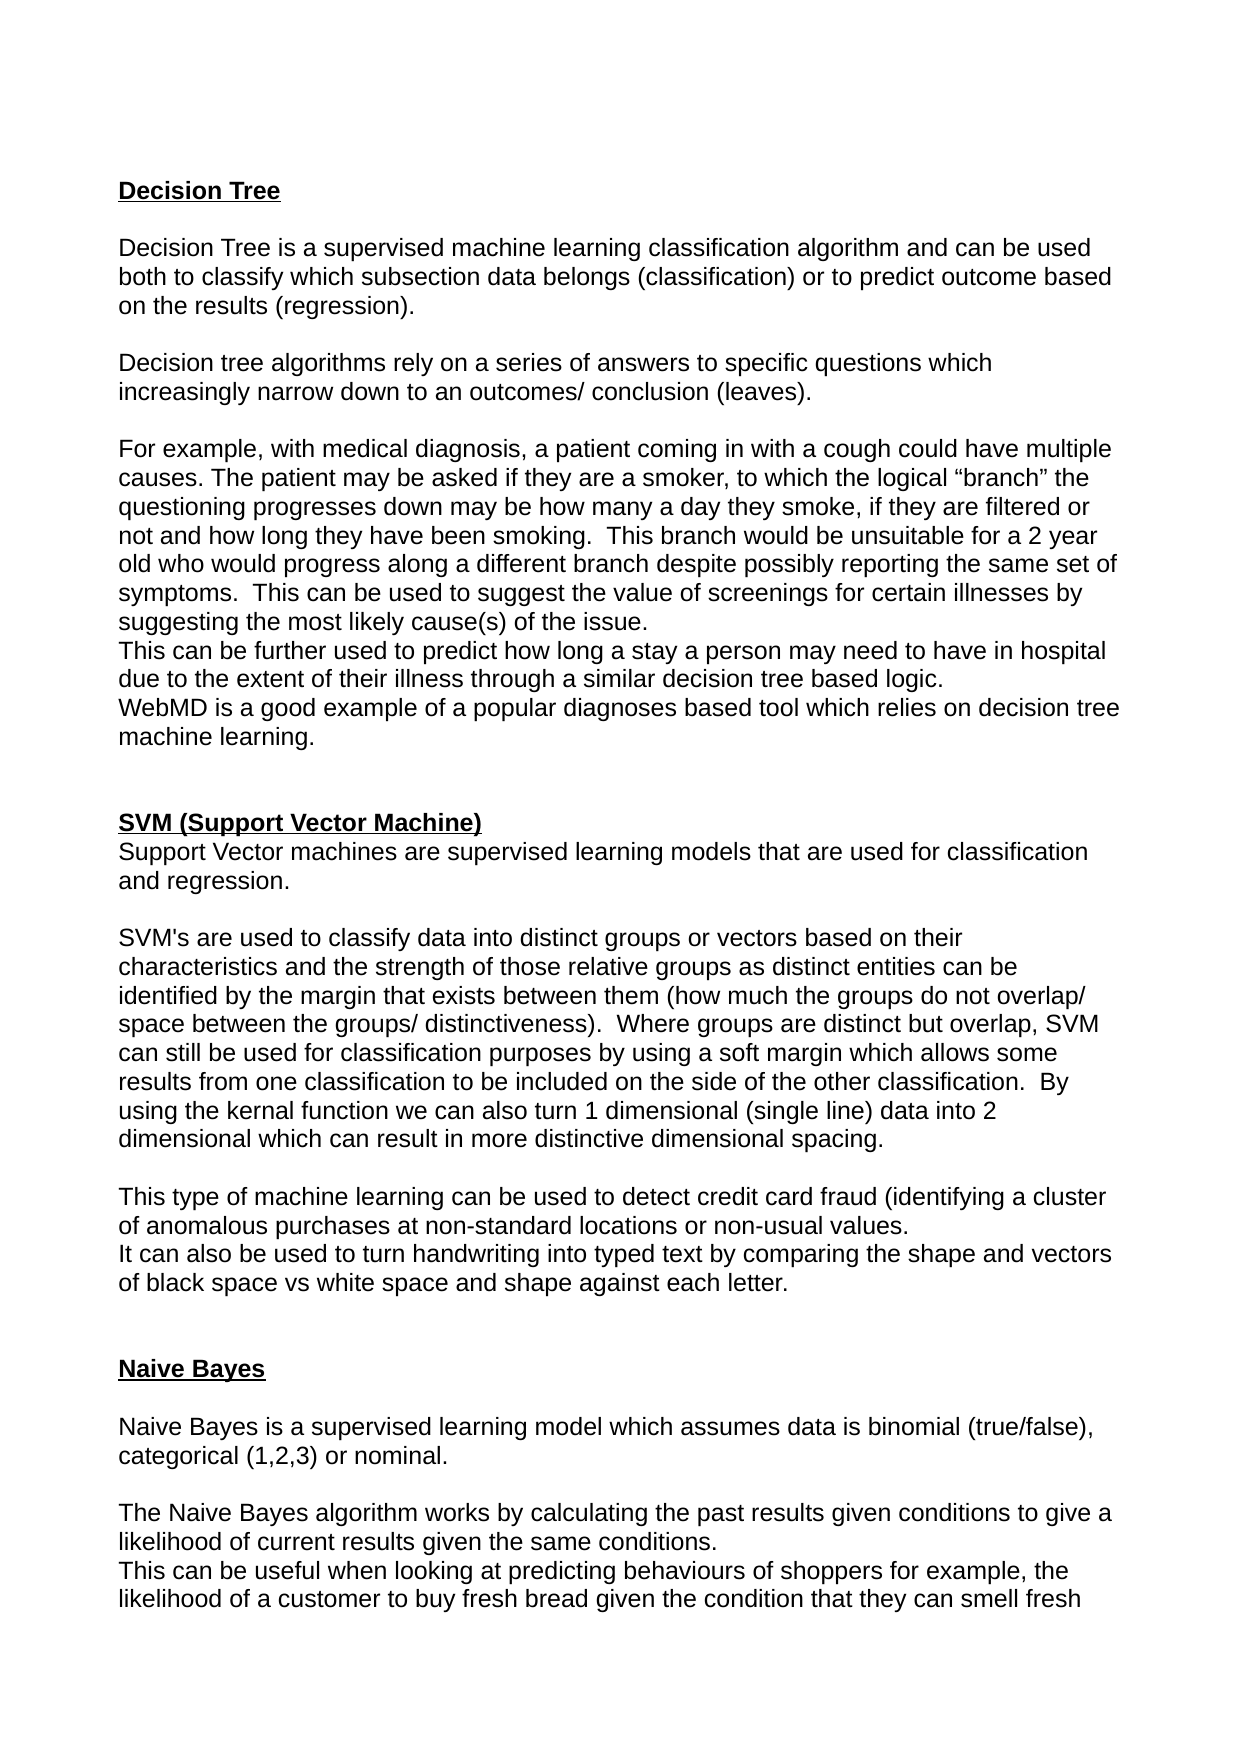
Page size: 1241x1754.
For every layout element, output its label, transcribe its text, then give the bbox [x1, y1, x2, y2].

text WebMD is a good example of a popular diagnoses based tool which relies on decision tree machine learning. [118, 693, 1122, 751]
text The Naive Bayes algorithm works by calculating the past results given conditions to give a likelihood of current results given the same conditions. [118, 1498, 1122, 1556]
text Support Vector machines are supervised learning models that are used for classification and regression. [118, 837, 1122, 894]
text Decision Tree [118, 176, 1122, 204]
text Naive Bayes [118, 1354, 1122, 1383]
text This can be further used to predict how long a stay a person may need to have in hospital due to the extent of their illness through a similar decision tree based logic. [118, 636, 1122, 693]
text Decision Tree is a supervised machine learning classification algorithm and can be used both to classify which subsection data belongs (classification) or to predict outcome based on the results (regression). [118, 233, 1122, 319]
text Naive Bayes is a supervised learning model which assumes data is binomial (true/false), categorical (1,2,3) or nominal. [118, 1412, 1122, 1469]
text This type of machine learning can be used to detect credit card fraud (identifying a cluster of anomalous purchases at non-standard locations or non-usual values. [118, 1182, 1122, 1239]
text It can also be used to turn handwriting into typed text by comparing the shape and vectors of black space vs white space and shape against each letter. [118, 1239, 1122, 1297]
text This can be useful when looking at predicting behaviours of shoppers for example, the likelihood of a customer to buy fresh bread given the condition that they can smell fresh [118, 1556, 1122, 1613]
text Decision tree algorithms rely on a series of answers to specific questions which increasingly narrow down to an outcomes/ conclusion (leaves). [118, 348, 1122, 406]
text For example, with medical diagnosis, a patient coming in with a cough could have multiple causes. The patient may be asked if they are a smoker, to which the logical “branch” the questioning progresses down may be how many a day they smoke, if they are filtered or not and how long they have been smoking. This branch would be unsuitable for a 2 year old who would progress along a different branch despite possibly reporting the same set of symptoms. This can be used to suggest the value of screenings for certain illnesses by suggesting the most likely cause(s) of the issue. [118, 434, 1122, 636]
text SVM's are used to classify data into distinct groups or vectors based on their characteristics and the strength of those relative groups as distinct entities can be identified by the margin that exists between them (how much the groups do not overlap/ space between the groups/ distinctiveness). Where groups are distinct but overlap, SVM can still be used for classification purposes by using a soft margin which allows some results from one classification to be included on the side of the other classification. By using the kernal function we can also turn 1 dimensional (single line) data into 2 dimensional which can result in more distinctive dimensional spacing. [118, 923, 1122, 1153]
text SVM (Support Vector Machine) [118, 808, 1122, 837]
